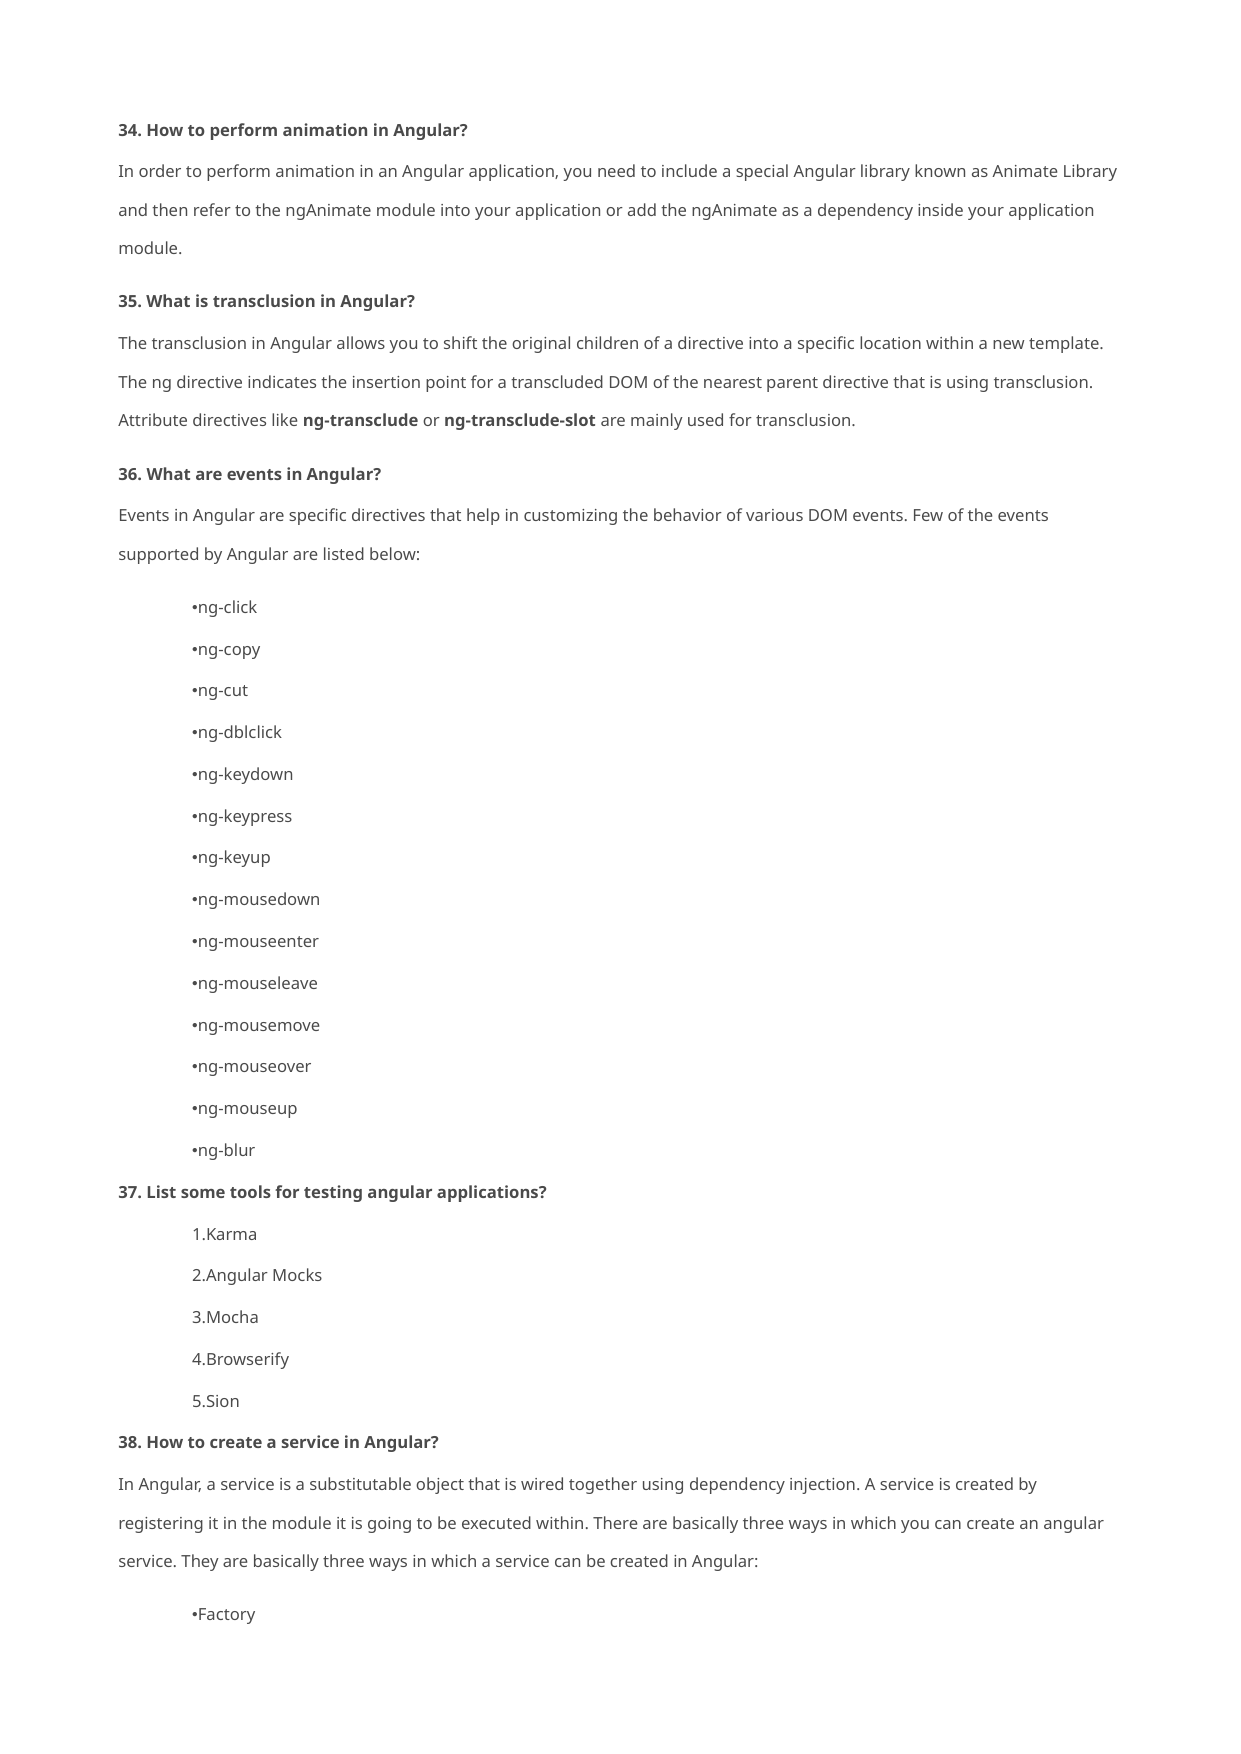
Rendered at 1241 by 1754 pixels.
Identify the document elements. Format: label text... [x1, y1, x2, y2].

list ng-mouseup [118, 1097, 1122, 1119]
list ng-blur [118, 1138, 1122, 1161]
subtitle 37. List some tools for testing angular applications? [118, 1180, 1122, 1203]
subtitle 34. How to perform animation in Angular? [118, 118, 1122, 141]
list ng-keypress [118, 804, 1122, 827]
list ng-dblclick [118, 721, 1122, 743]
list Karma [118, 1222, 1122, 1245]
list Factory [118, 1603, 1122, 1626]
list ng-copy [118, 637, 1122, 660]
list Angular Mocks [118, 1264, 1122, 1287]
list Browserify [118, 1347, 1122, 1370]
list ng-mouseleave [118, 971, 1122, 994]
subtitle 38. How to create a service in Angular? [118, 1431, 1122, 1454]
list ng-cut [118, 679, 1122, 702]
text Events in Angular are specific directives that help in customizing the behavior of various DOM events. Few of the events supported by Angular are listed below: [118, 504, 1122, 565]
subtitle 36. What are events in Angular? [118, 462, 1122, 485]
subtitle 35. What is transclusion in Angular? [118, 290, 1122, 313]
list ng-click [118, 596, 1122, 618]
list ng-mouseenter [118, 930, 1122, 952]
list Sion [118, 1389, 1122, 1412]
list ng-mousemove [118, 1013, 1122, 1036]
list Mocha [118, 1306, 1122, 1328]
list ng-mouseover [118, 1055, 1122, 1078]
text In order to perform animation in an Angular application, you need to include a special Angular library known as Animate Library and then refer to the ngAnimate module into your application or add the ngAnimate as a dependency inside your application module. [118, 160, 1122, 260]
list ng-keydown [118, 763, 1122, 785]
list ng-keyup [118, 846, 1122, 869]
list ng-mousedown [118, 888, 1122, 911]
text In Angular, a service is a substitutable object that is wired together using dependency injection. A service is created by registering it in the module it is going to be executed within. There are basically three ways in which you can create an angular service. They are basically three ways in which a service can be created in Angular: [118, 1473, 1122, 1572]
text The transclusion in Angular allows you to shift the original children of a directive into a specific location within a new template. The ng directive indicates the insertion point for a transcluded DOM of the nearest parent directive that is using transclusion. Attribute directives like ng-transclude or ng-transclude-slot are mainly used for transclusion. [118, 332, 1122, 432]
